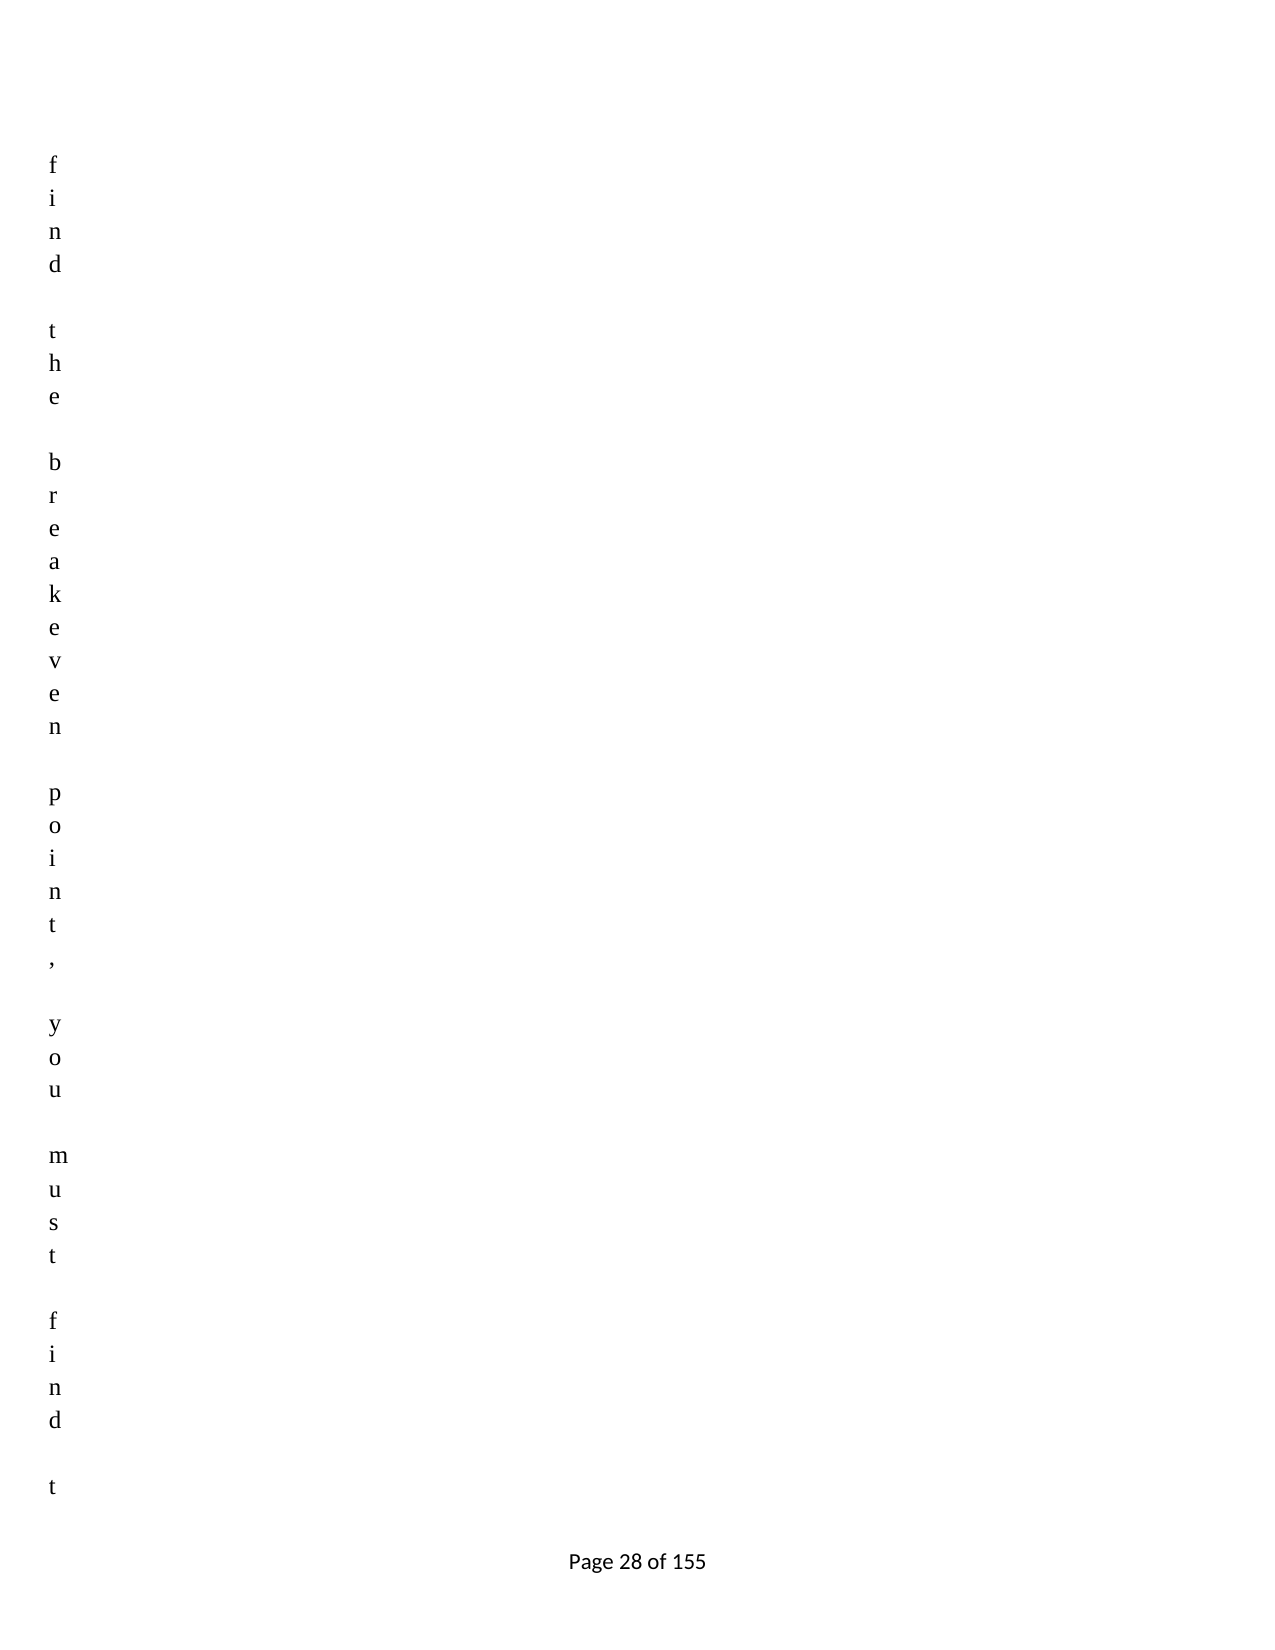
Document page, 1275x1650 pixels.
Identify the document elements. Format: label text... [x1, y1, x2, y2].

table_cell [1066, 150, 1275, 1499]
table_cell find the breakeven point, you must find t [38, 150, 294, 1499]
table_cell [809, 150, 1066, 1499]
table_cell [295, 150, 551, 1499]
table_cell [551, 150, 808, 1499]
